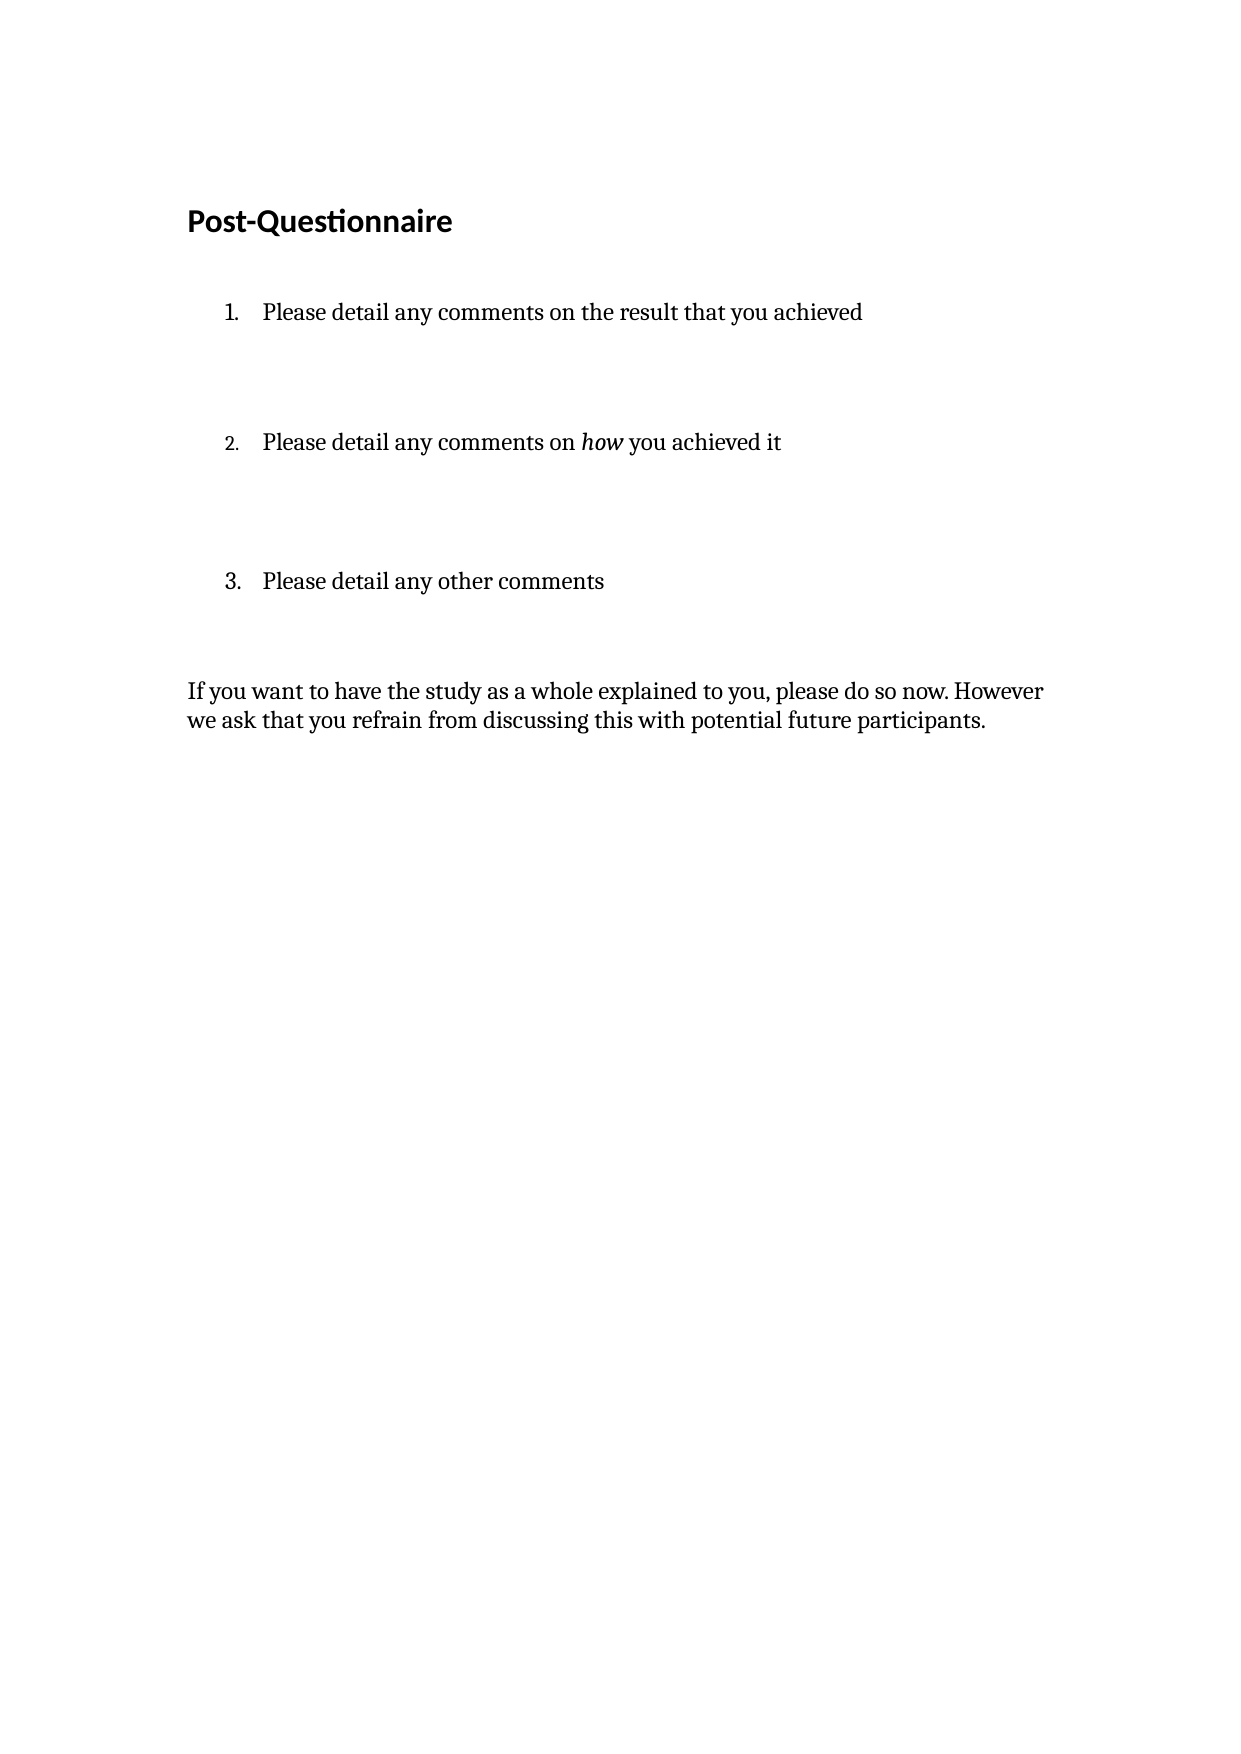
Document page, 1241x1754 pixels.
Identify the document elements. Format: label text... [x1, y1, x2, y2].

text If you want to have the study as a whole explained to you, please do so now. However we ask that you refrain from discussing this with potential future participants. [187, 677, 1053, 734]
subtitle Post-Questionnaire [187, 200, 1053, 241]
list Please detail any other comments [225, 567, 1053, 624]
list Please detail any comments on the result that you achieved [225, 298, 1053, 327]
list Please detail any comments on how you achieved it [225, 428, 1053, 480]
